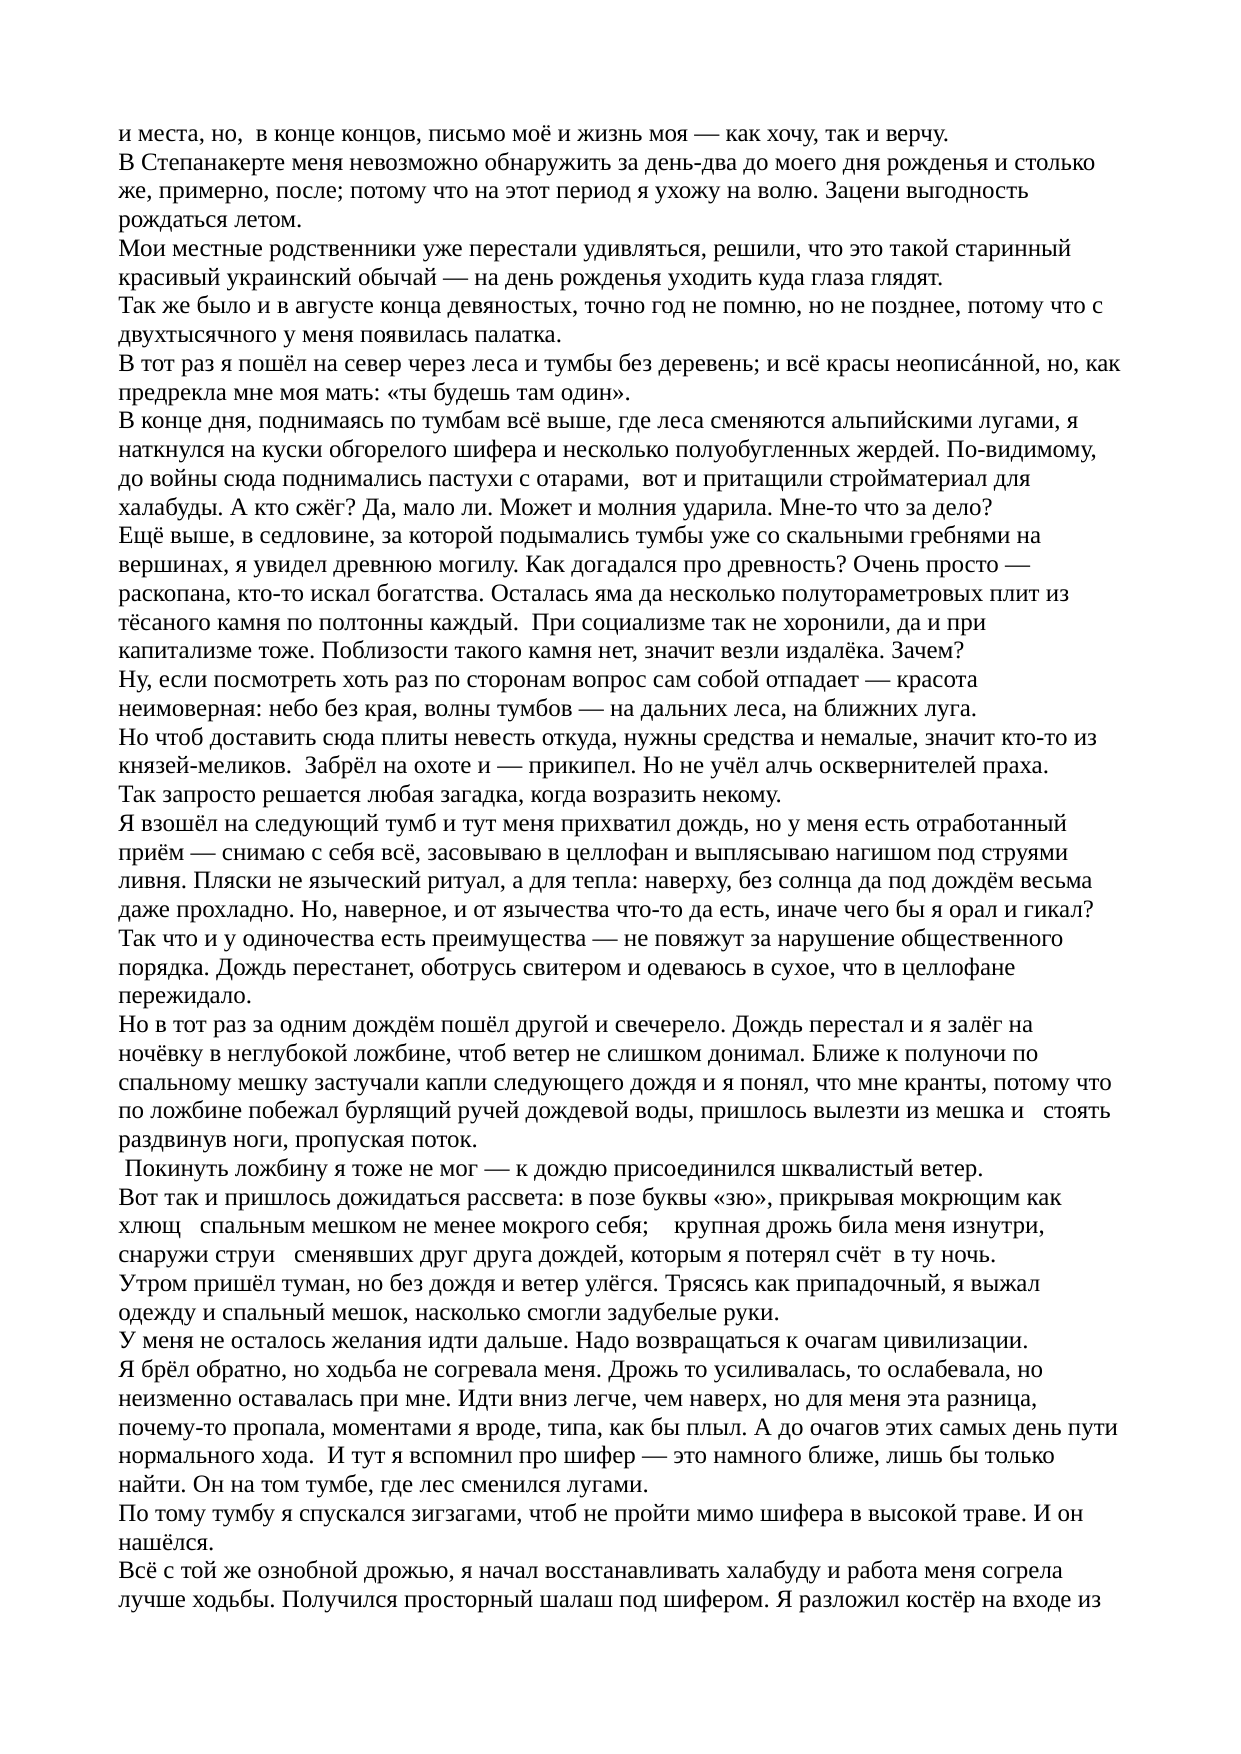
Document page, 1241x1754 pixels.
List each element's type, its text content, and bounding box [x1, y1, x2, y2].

text Так запросто решается любая загадка, когда возразить некому. [118, 779, 1122, 808]
text Вот так и пришлось дожидаться рассвета: в позе буквы «зю», прикрывая мокрющим как хлющ спальным мешком не менее мокрого себя; крупная дрожь била меня изнутри, снаружи струи сменявших друг друга дождей, которым я потерял счёт в ту ночь. [118, 1182, 1122, 1268]
text и места, но, в конце концов, письмо моё и жизнь моя — как хочу, так и верчу. [118, 118, 1122, 147]
text В тот раз я пошёл на север через леса и тумбы без деревень; и всё красы неописáнной, но, как предрекла мне моя мать: «ты будешь там один». [118, 348, 1122, 406]
text Но чтоб доставить сюда плиты невесть откуда, нужны средства и немалые, значит кто-то из князей-меликов. Забрёл на охоте и — прикипел. Но не учёл алчь осквернителей праха. [118, 722, 1122, 779]
text У меня не осталось желания идти дальше. Надо возвращаться к очагам цивилизации. [118, 1326, 1122, 1354]
text Я взошёл на следующий тумб и тут меня прихватил дождь, но у меня есть отработанный приём — снимаю с себя всё, засовываю в целлофан и выплясываю нагишом под струями ливня. Пляски не языческий ритуал, а для тепла: наверху, без солнца да под дождём весьма даже прохладно. Но, наверное, и от язычества что-то да есть, иначе чего бы я орал и гикал? [118, 808, 1122, 923]
text Покинуть ложбину я тоже не мог — к дождю присоединился шквалистый ветер. [118, 1153, 1122, 1182]
text Так же было и в августе конца девяностых, точно год не помню, но не позднее, потому что с двухтысячного у меня появилась палатка. [118, 291, 1122, 348]
text Но в тот раз за одним дождём пошёл другой и свечерело. Дождь перестал и я залёг на ночёвку в неглубокой ложбине, чтоб ветер не слишком донимал. Ближе к полуночи по спальному мешку застучали капли следующего дождя и я понял, что мне кранты, потому что по ложбине побежал бурлящий ручей дождевой воды, пришлось вылезти из мешка и стоять раздвинув ноги, пропуская поток. [118, 1009, 1122, 1153]
text Ну, если посмотреть хоть раз по сторонам вопрос сам собой отпадает — красота неимоверная: небо без края, волны тумбов — на дальних леса, на ближних луга. [118, 664, 1122, 722]
text Утром пришёл туман, но без дождя и ветер улёгся. Трясясь как припадочный, я выжал одежду и спальный мешок, насколько смогли задубелые руки. [118, 1268, 1122, 1326]
text По тому тумбу я спускался зигзагами, чтоб не пройти мимо шифера в высокой траве. И он нашёлся. [118, 1498, 1122, 1556]
text Всё с той же ознобной дрожью, я начал восстанавливать халабуду и работа меня согрела лучше ходьбы. Получился просторный шалаш под шифером. Я разложил костёр на входе из [118, 1556, 1122, 1613]
text В конце дня, поднимаясь по тумбам всё выше, где леса сменяются альпийскими лугами, я наткнулся на куски обгорелого шифера и несколько полуобугленных жердей. По-видимому, до войны сюда поднимались пастухи с отарами, вот и притащили стройматериал для халабуды. А кто сжёг? Да, мало ли. Может и молния ударила. Мне-то что за дело? [118, 406, 1122, 521]
text Мои местные родственники уже перестали удивляться, решили, что это такой старинный красивый украинский обычай — на день рожденья уходить куда глаза глядят. [118, 233, 1122, 291]
text Ещё выше, в седловине, за которой подымались тумбы уже со скальными гребнями на вершинах, я увидел древнюю могилу. Как догадался про древность? Очень просто — раскопана, кто-то искал богатства. Осталась яма да несколько полутораметровых плит из тёсаного камня по полтонны каждый. При социализме так не хоронили, да и при капитализме тоже. Поблизости такого камня нет, значит везли издалёка. Зачем? [118, 521, 1122, 664]
text Так что и у одиночества есть преимущества — не повяжут за нарушение общественного порядка. Дождь перестанет, оботрусь свитером и одеваюсь в сухое, что в целлофане пережидало. [118, 923, 1122, 1009]
text В Степанакерте меня невозможно обнаружить за день-два до моего дня рожденья и столько же, примерно, после; потому что на этот период я ухожу на волю. Зацени выгодность рождаться летом. [118, 147, 1122, 233]
text Я брёл обратно, но ходьба не согревала меня. Дрожь то усиливалась, то ослабевала, но неизменно оставалась при мне. Идти вниз легче, чем наверх, но для меня эта разница, почему-то пропала, моментами я вроде, типа, как бы плыл. А до очагов этих самых день пути нормального хода. И тут я вспомнил про шифер — это намного ближе, лишь бы только найти. Он на том тумбе, где лес сменился лугами. [118, 1354, 1122, 1498]
